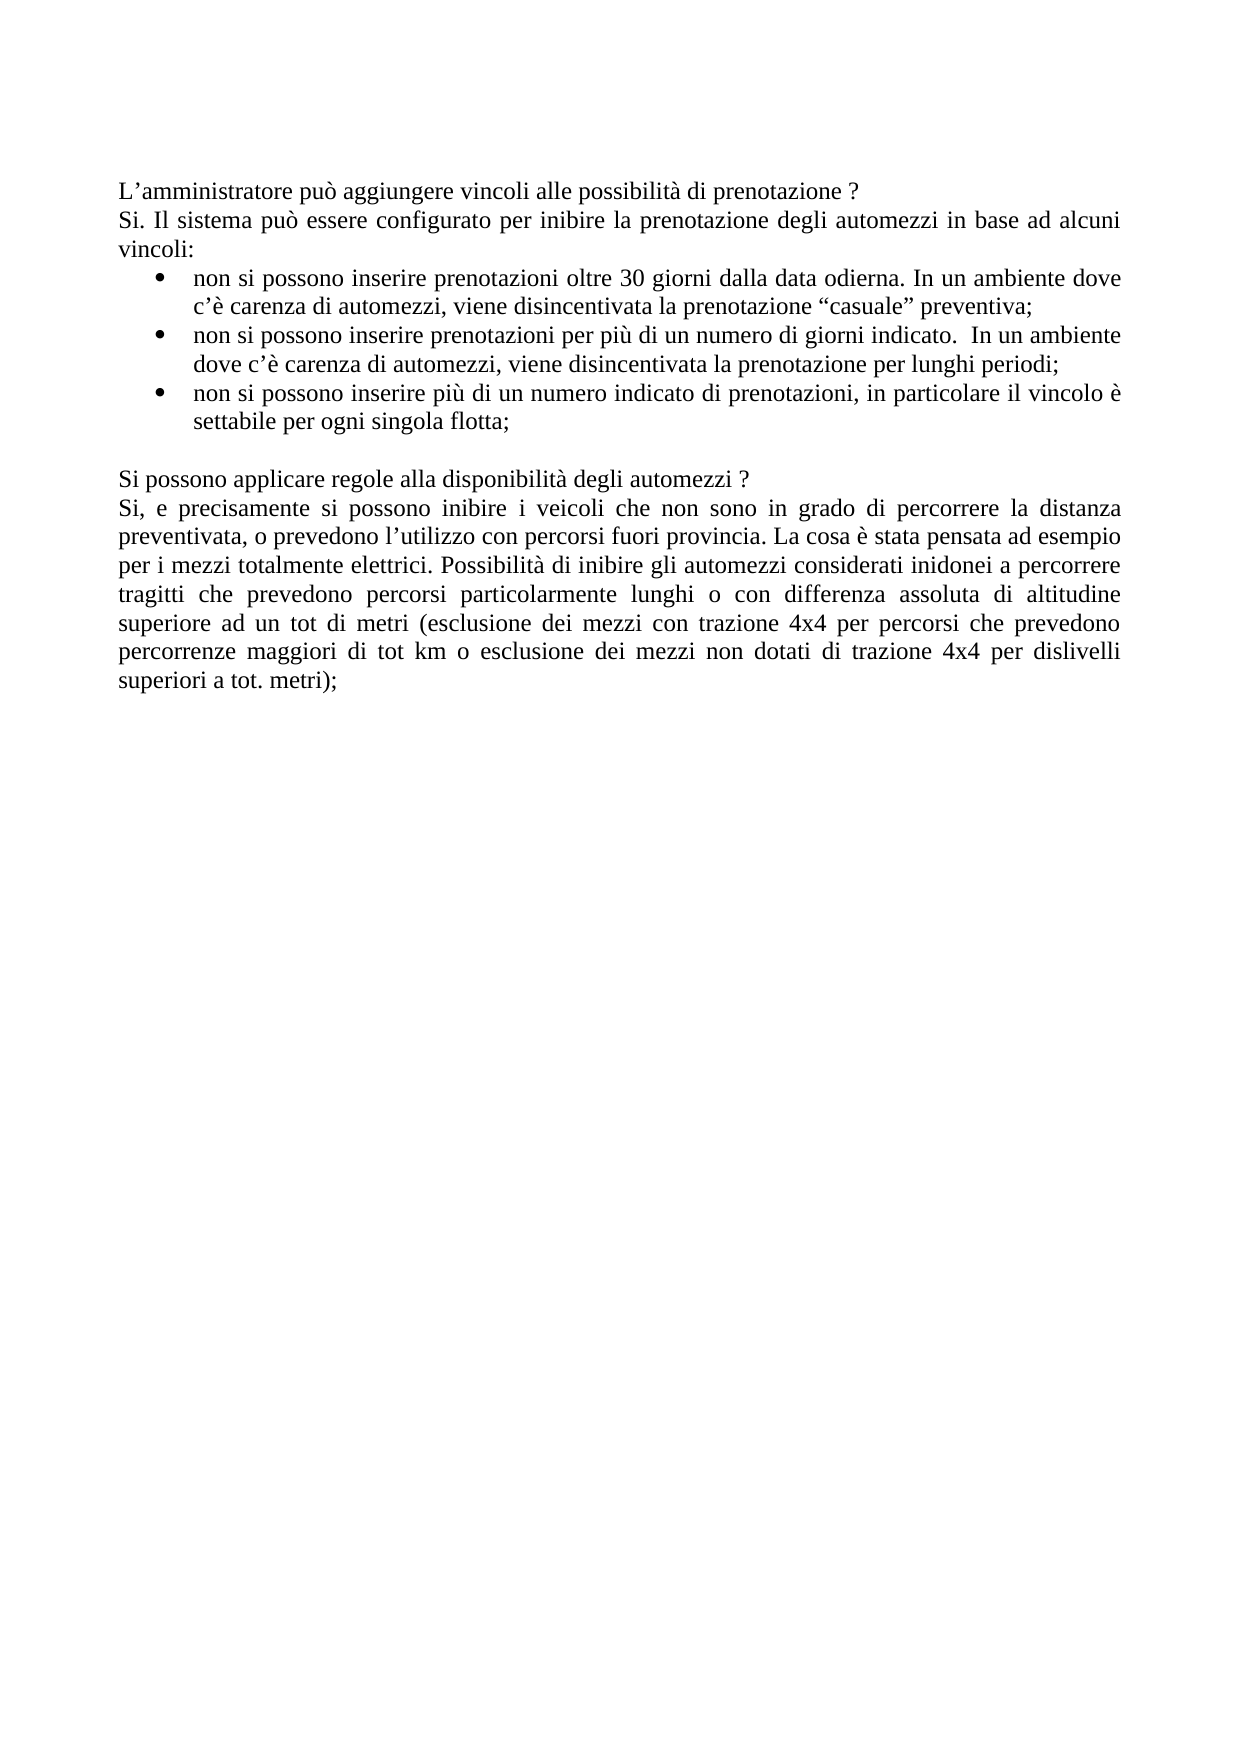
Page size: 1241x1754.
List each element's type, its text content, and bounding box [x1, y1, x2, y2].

text Si possono applicare regole alla disponibilità degli automezzi ? [118, 464, 1122, 493]
text Si, e precisamente si possono inibire 0000000000000000000000000000000000000000000000000000000000000000000000000000000000000000000000000000000000000000000000000000i veicoli che non sono in grado di percorrere la distanza preventivata, o prevedono l’utilizzo con percorsi fuori provincia. La cosa è stata pensata ad esempio per i mezzi totalmente elettrici. Possibilità di inibire gli automezzi considerati inidonei a percorrere tragitti che prevedono percorsi particolarmente lunghi o con differenza assoluta di altitudine superiore ad un tot di metri (esclusione dei mezzi con trazione 4x4 per percorsi che prevedono percorrenze maggiori di tot km o esclusione dei mezzi non dotati di trazione 4x4 per dislivelli superiori a tot. metri); [118, 493, 1122, 694]
text Si. Il sistema può essere configurato per inibire la prenotazione degli automezzi in base ad alcuni vincoli: [118, 205, 1122, 263]
text L’amministratore può aggiungere vincoli alle possibilità di prenotazione ? [118, 176, 1122, 205]
list non si possono inserire prenotazioni per più di un numero di giorni indicato. In un ambiente dove c’è carenza di automezzi, viene disincentivata la prenotazione per lunghi periodi; [156, 320, 1122, 378]
list non si possono inserire più di un numero indicato di prenotazioni, in particolare il vincolo è settabile per ogni singola flotta; [156, 378, 1122, 435]
list non si possono inserire prenotazioni oltre 30 giorni dalla data odierna. In un ambiente dove c’è carenza di automezzi, viene disincentivata la prenotazione “casuale” preventiva; [156, 263, 1122, 320]
